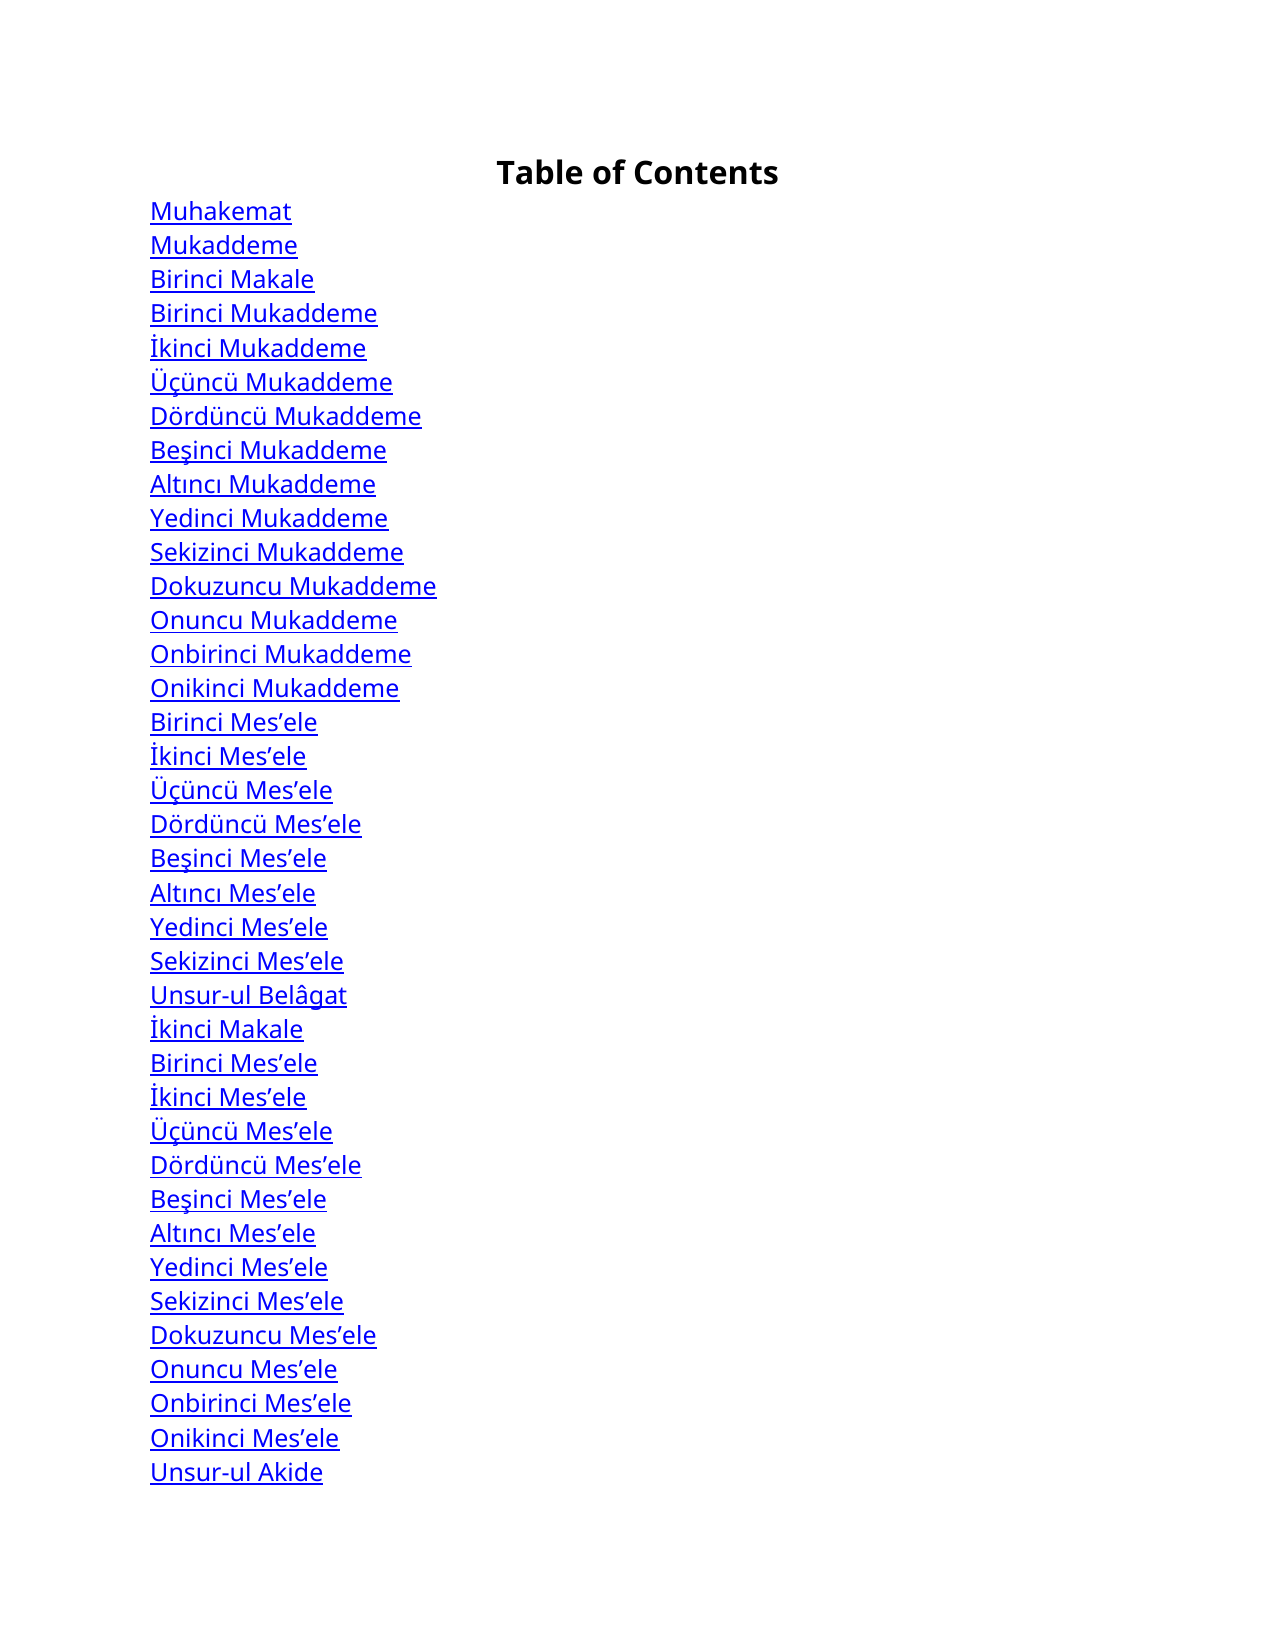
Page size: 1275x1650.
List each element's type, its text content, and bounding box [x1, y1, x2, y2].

text İkinci Mes’ele [150, 1079, 1125, 1114]
text Onuncu Mes’ele [150, 1352, 1125, 1386]
text Birinci Mukaddeme [150, 296, 1125, 330]
subtitle Table of Contents [150, 150, 1125, 194]
text Unsur-ul Belâgat [150, 977, 1125, 1011]
text Unsur-ul Akide [150, 1454, 1125, 1488]
text Onikinci Mukaddeme [150, 671, 1125, 705]
text İkinci Mukaddeme [150, 330, 1125, 364]
text İkinci Mes’ele [150, 739, 1125, 773]
text Üçüncü Mes’ele [150, 1114, 1125, 1148]
text Dokuzuncu Mukaddeme [150, 569, 1125, 603]
text Yedinci Mes’ele [150, 1250, 1125, 1284]
text Dördüncü Mes’ele [150, 1148, 1125, 1182]
text Beşinci Mes’ele [150, 1182, 1125, 1216]
text İkinci Makale [150, 1011, 1125, 1046]
text Altıncı Mukaddeme [150, 466, 1125, 501]
text Sekizinci Mes’ele [150, 943, 1125, 977]
text Beşinci Mes’ele [150, 841, 1125, 875]
text Altıncı Mes’ele [150, 1216, 1125, 1250]
text Birinci Mes’ele [150, 1046, 1125, 1079]
text Dokuzuncu Mes’ele [150, 1318, 1125, 1352]
text Üçüncü Mukaddeme [150, 364, 1125, 398]
text Dördüncü Mes’ele [150, 807, 1125, 841]
text Üçüncü Mes’ele [150, 773, 1125, 807]
text Mukaddeme [150, 228, 1125, 262]
text Onbirinci Mes’ele [150, 1386, 1125, 1420]
text Birinci Makale [150, 262, 1125, 296]
text Beşinci Mukaddeme [150, 432, 1125, 466]
text Dördüncü Mukaddeme [150, 398, 1125, 432]
text Muhakemat [150, 194, 1125, 228]
text Sekizinci Mukaddeme [150, 534, 1125, 569]
text Onikinci Mes’ele [150, 1420, 1125, 1454]
text Birinci Mes’ele [150, 705, 1125, 739]
text Onbirinci Mukaddeme [150, 637, 1125, 671]
text Yedinci Mes’ele [150, 909, 1125, 943]
text Onuncu Mukaddeme [150, 603, 1125, 637]
text Altıncı Mes’ele [150, 875, 1125, 909]
text Yedinci Mukaddeme [150, 501, 1125, 534]
text Sekizinci Mes’ele [150, 1284, 1125, 1318]
